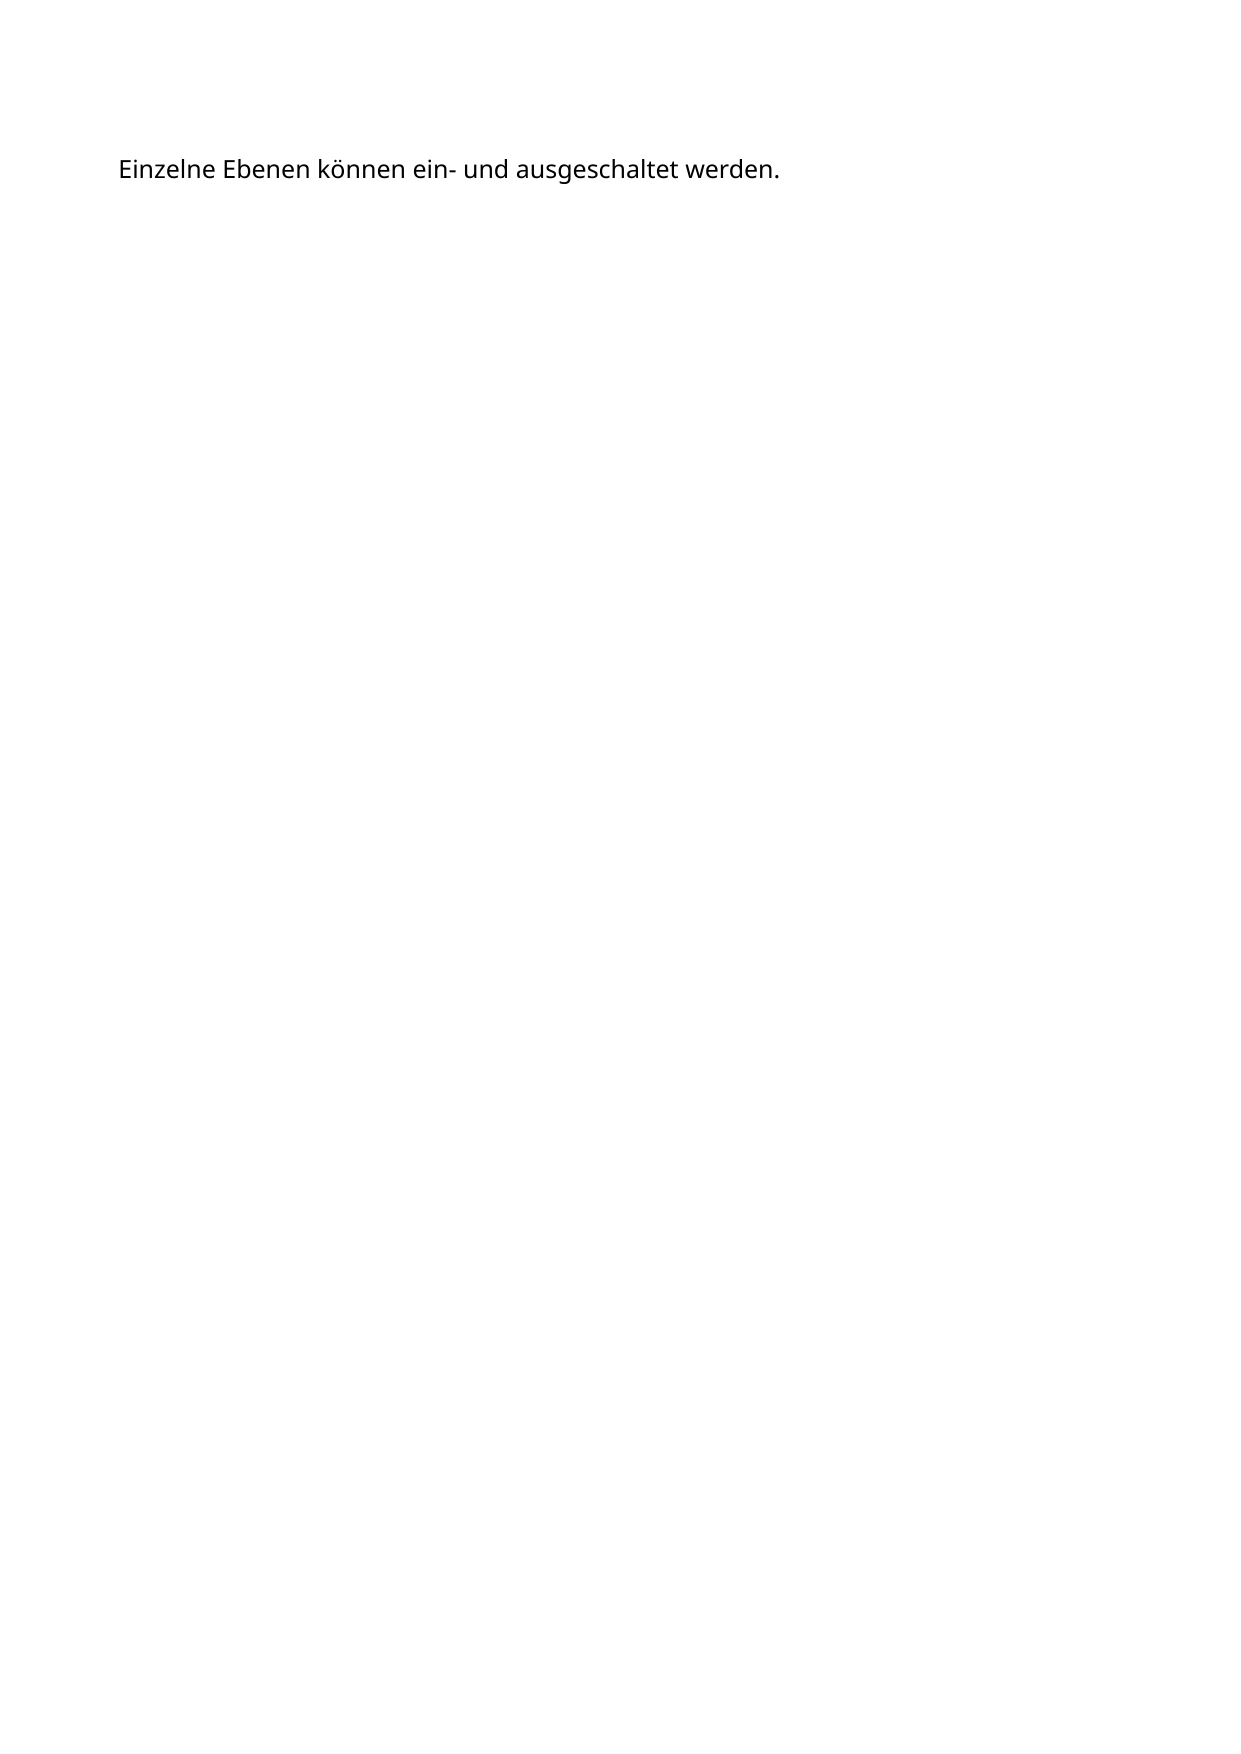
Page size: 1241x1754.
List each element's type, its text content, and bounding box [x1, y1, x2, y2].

text Einzelne Ebenen können ein- und ausgeschaltet werden. [118, 152, 1122, 186]
